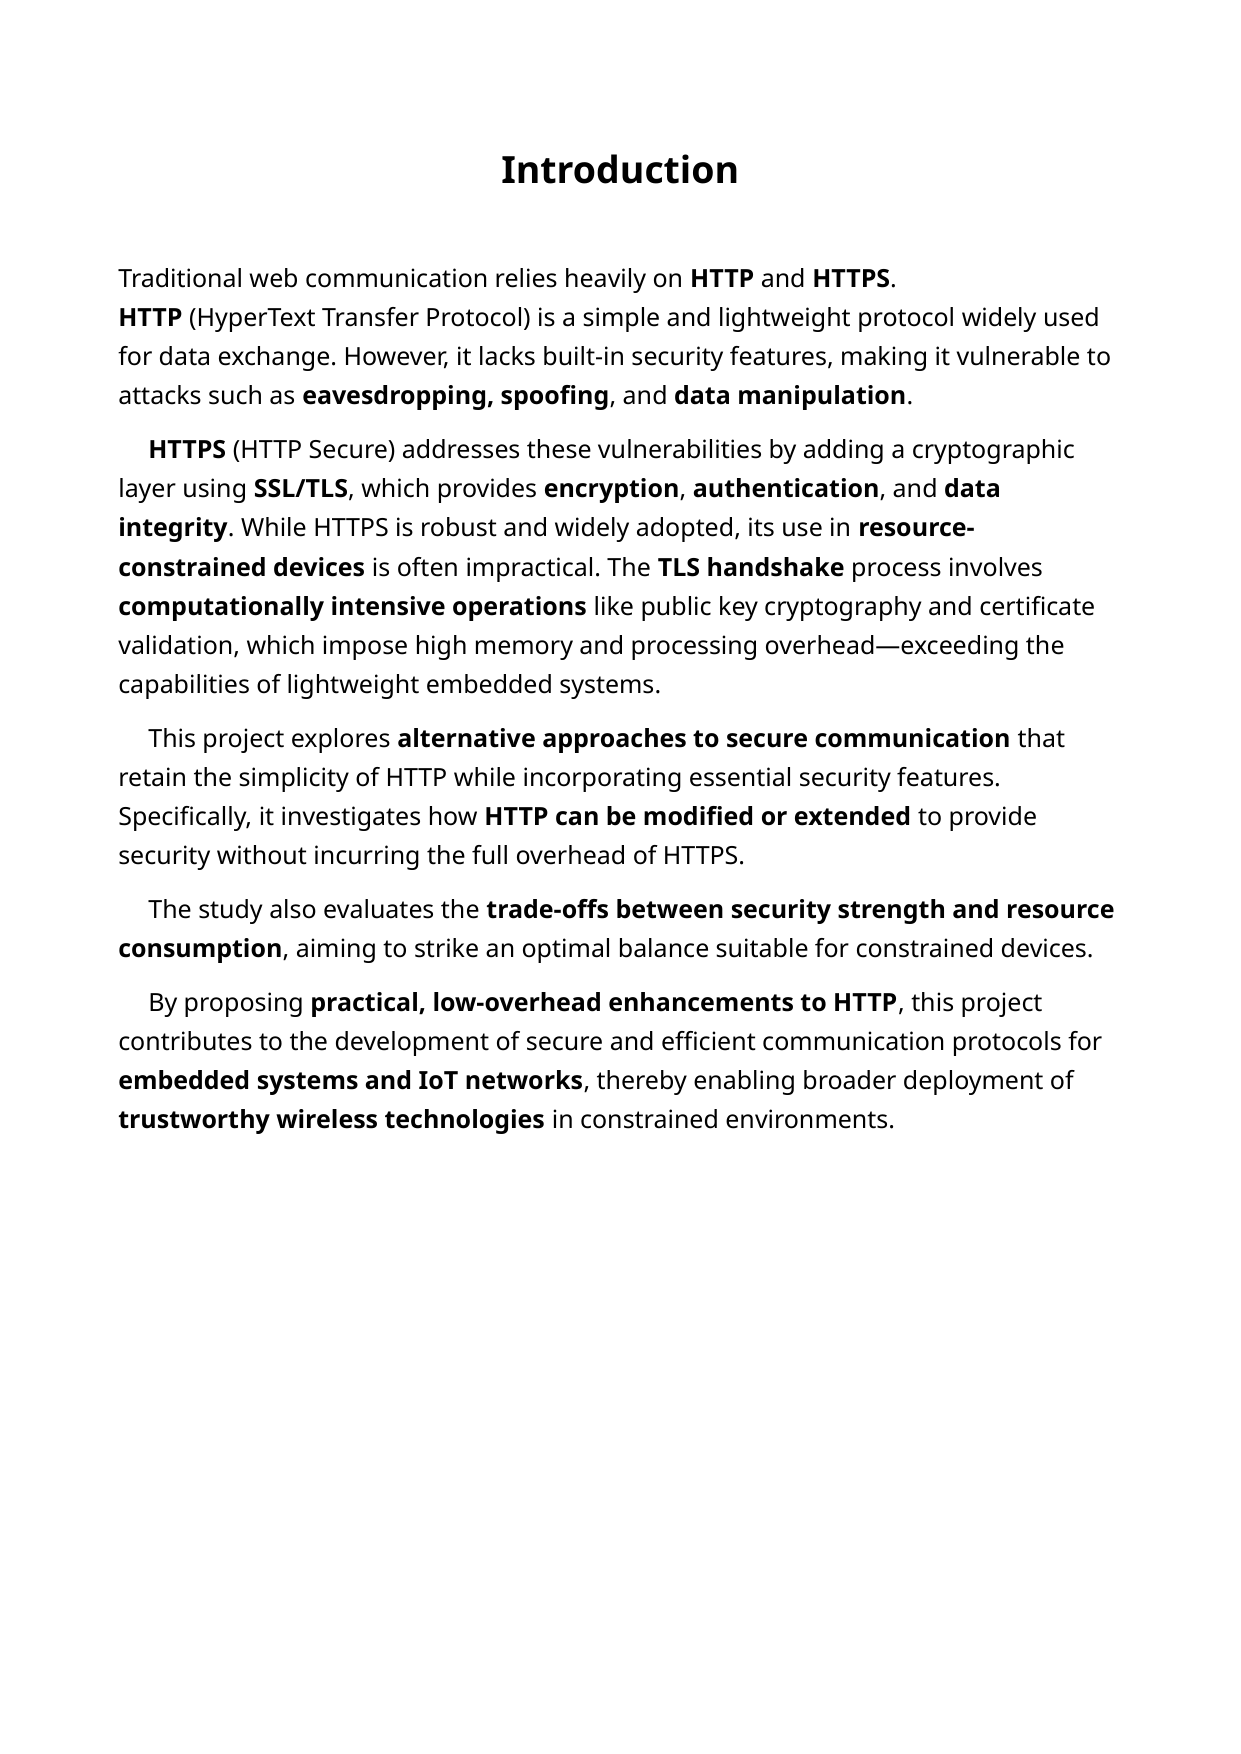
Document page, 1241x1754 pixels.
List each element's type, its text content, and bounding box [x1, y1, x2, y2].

text The study also evaluates the trade-offs between security strength and resource consumption, aiming to strike an optimal balance suitable for constrained devices. [118, 892, 1122, 965]
subtitle Introduction [118, 143, 1122, 194]
text HTTPS (HTTP Secure) addresses these vulnerabilities by adding a cryptographic layer using SSL/TLS, which provides encryption, authentication, and data integrity. While HTTPS is robust and widely adopted, its use in resource-constrained devices is often impractical. The TLS handshake process involves computationally intensive operations like public key cryptography and certificate validation, which impose high memory and processing overhead—exceeding the capabilities of lightweight embedded systems. [118, 432, 1122, 701]
text By proposing practical, low-overhead enhancements to HTTP, this project contributes to the development of secure and efficient communication protocols for embedded systems and IoT networks, thereby enabling broader deployment of trustworthy wireless technologies in constrained environments. [118, 984, 1122, 1136]
text Traditional web communication relies heavily on HTTP and HTTPS. HTTP (HyperText Transfer Protocol) is a simple and lightweight protocol widely used for data exchange. However, it lacks built-in security features, making it vulnerable to attacks such as eavesdropping, spoofing, and data manipulation. [118, 260, 1122, 412]
text This project explores alternative approaches to secure communication that retain the simplicity of HTTP while incorporating essential security features. Specifically, it investigates how HTTP can be modified or extended to provide security without incurring the full overhead of HTTPS. [118, 720, 1122, 872]
